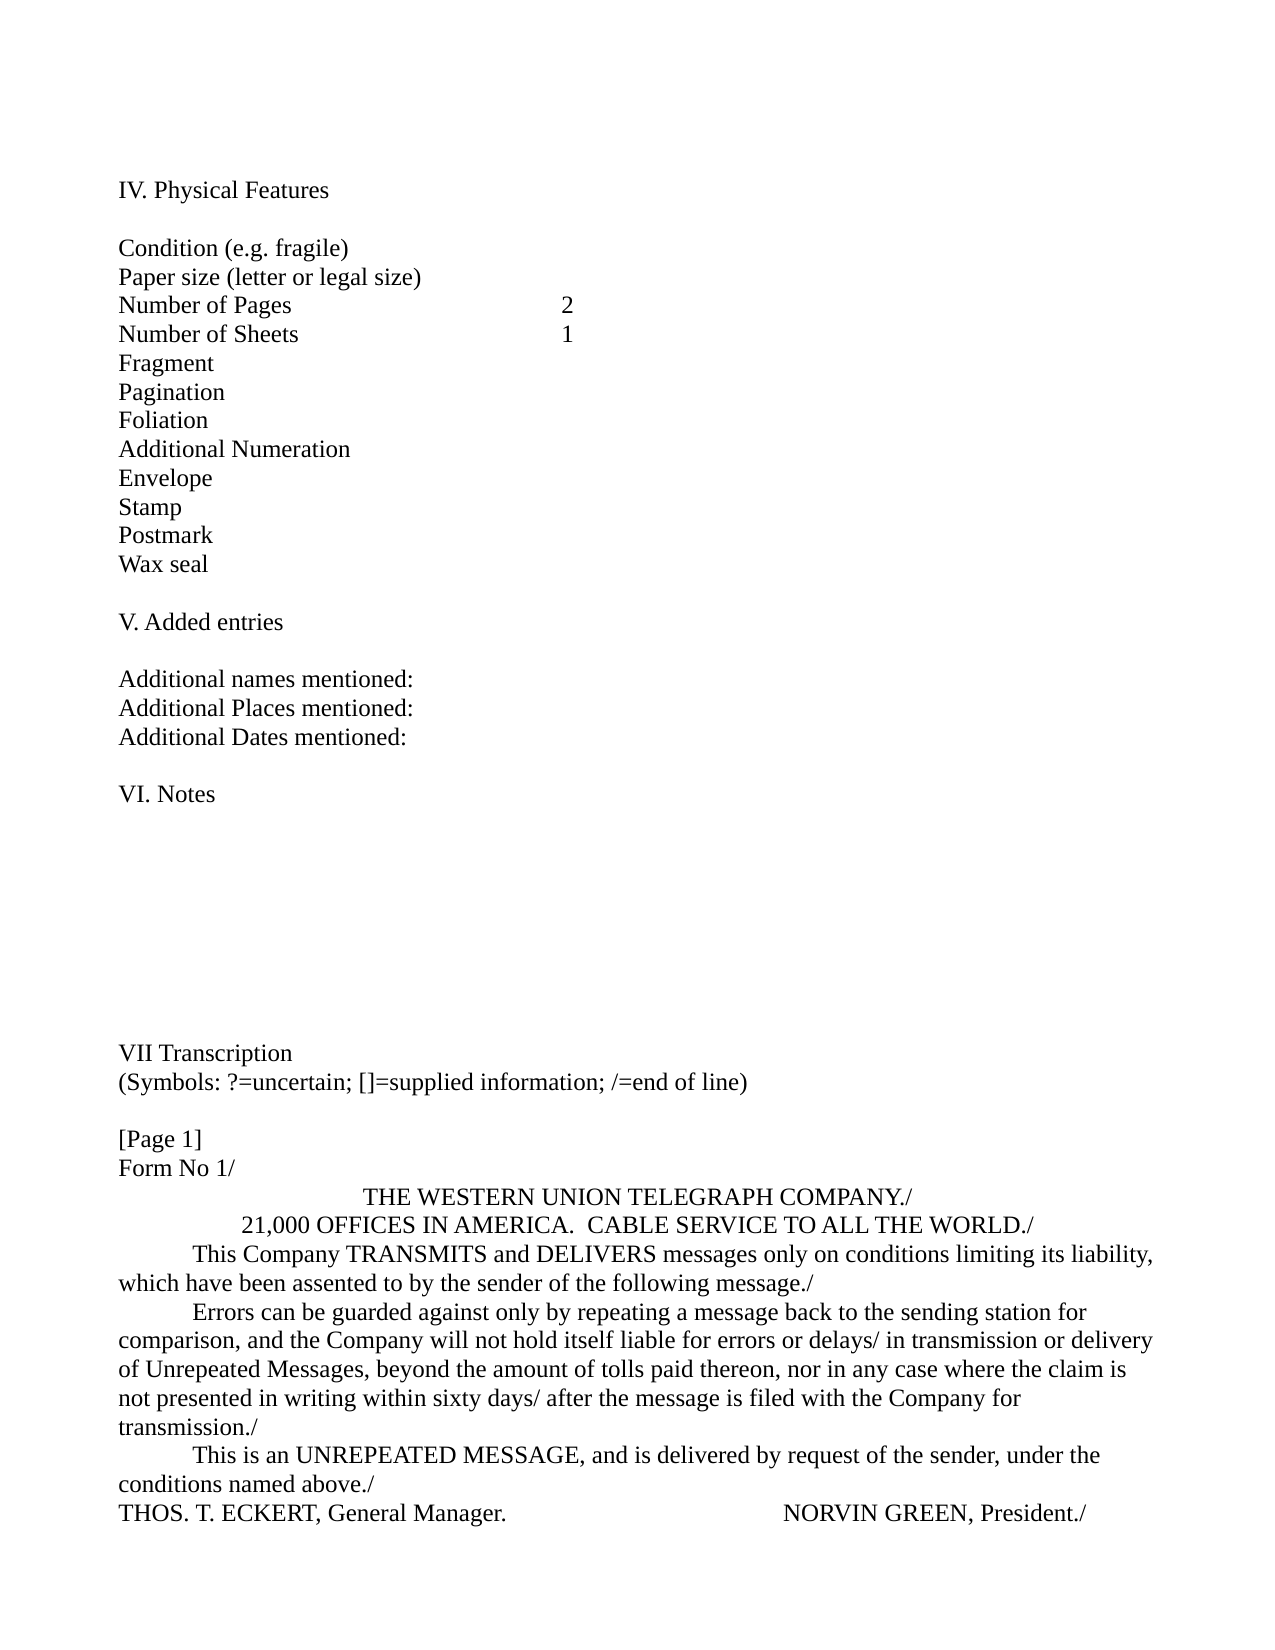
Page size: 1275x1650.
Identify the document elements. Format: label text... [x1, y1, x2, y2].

text VI. Notes [118, 779, 1157, 808]
text Paper size (letter or legal size) [118, 262, 1157, 291]
text Number of Sheets 1 [118, 319, 1157, 348]
text Additional Dates mentioned: [118, 722, 1157, 751]
text Number of Pages 2 [118, 291, 1157, 319]
text 21,000 OFFICES IN AMERICA. CABLE SERVICE TO ALL THE WORLD./ [118, 1211, 1157, 1239]
text Stamp [118, 492, 1157, 521]
text Errors can be guarded against only by repeating a message back to the sending station for comparison, and the Company will not hold itself liable for errors or delays/ in transmission or delivery of Unrepeated Messages, beyond the amount of tolls paid thereon, nor in any case where the claim is not presented in writing within sixty days/ after the message is filed with the Company for transmission./ [118, 1297, 1157, 1441]
text (Symbols: ?=uncertain; []=supplied information; /=end of line) [118, 1067, 1157, 1096]
text This Company TRANSMITS and DELIVERS messages only on conditions limiting its liability, which have been assented to by the sender of the following message./ [118, 1239, 1157, 1297]
text THOS. T. ECKERT, General Manager. NORVIN GREEN, President./ [118, 1498, 1157, 1527]
text Form No 1/ [118, 1153, 1157, 1182]
text Pagination [118, 377, 1157, 406]
text This is an UNREPEATED MESSAGE, and is delivered by request of the sender, under the conditions named above./ [118, 1441, 1157, 1498]
text Postma rk [118, 521, 1157, 549]
text Foliation [118, 406, 1157, 434]
text Additional names mentioned: [118, 664, 1157, 693]
text Wax seal [118, 549, 1157, 578]
text V. Added entries [118, 607, 1157, 636]
text THE WESTERN UNION TELEGRAPH COMPANY./ [118, 1182, 1157, 1211]
text Additional Places mentioned: [118, 693, 1157, 722]
text [Page 1] [118, 1124, 1157, 1153]
text Condition (e.g. fragile) [118, 233, 1157, 262]
text IV. Physical Features [118, 176, 1157, 204]
text Envelope [118, 463, 1157, 492]
text Fragment [118, 348, 1157, 377]
text VII Transcription [118, 1038, 1157, 1067]
text Additional Numeration [118, 434, 1157, 463]
